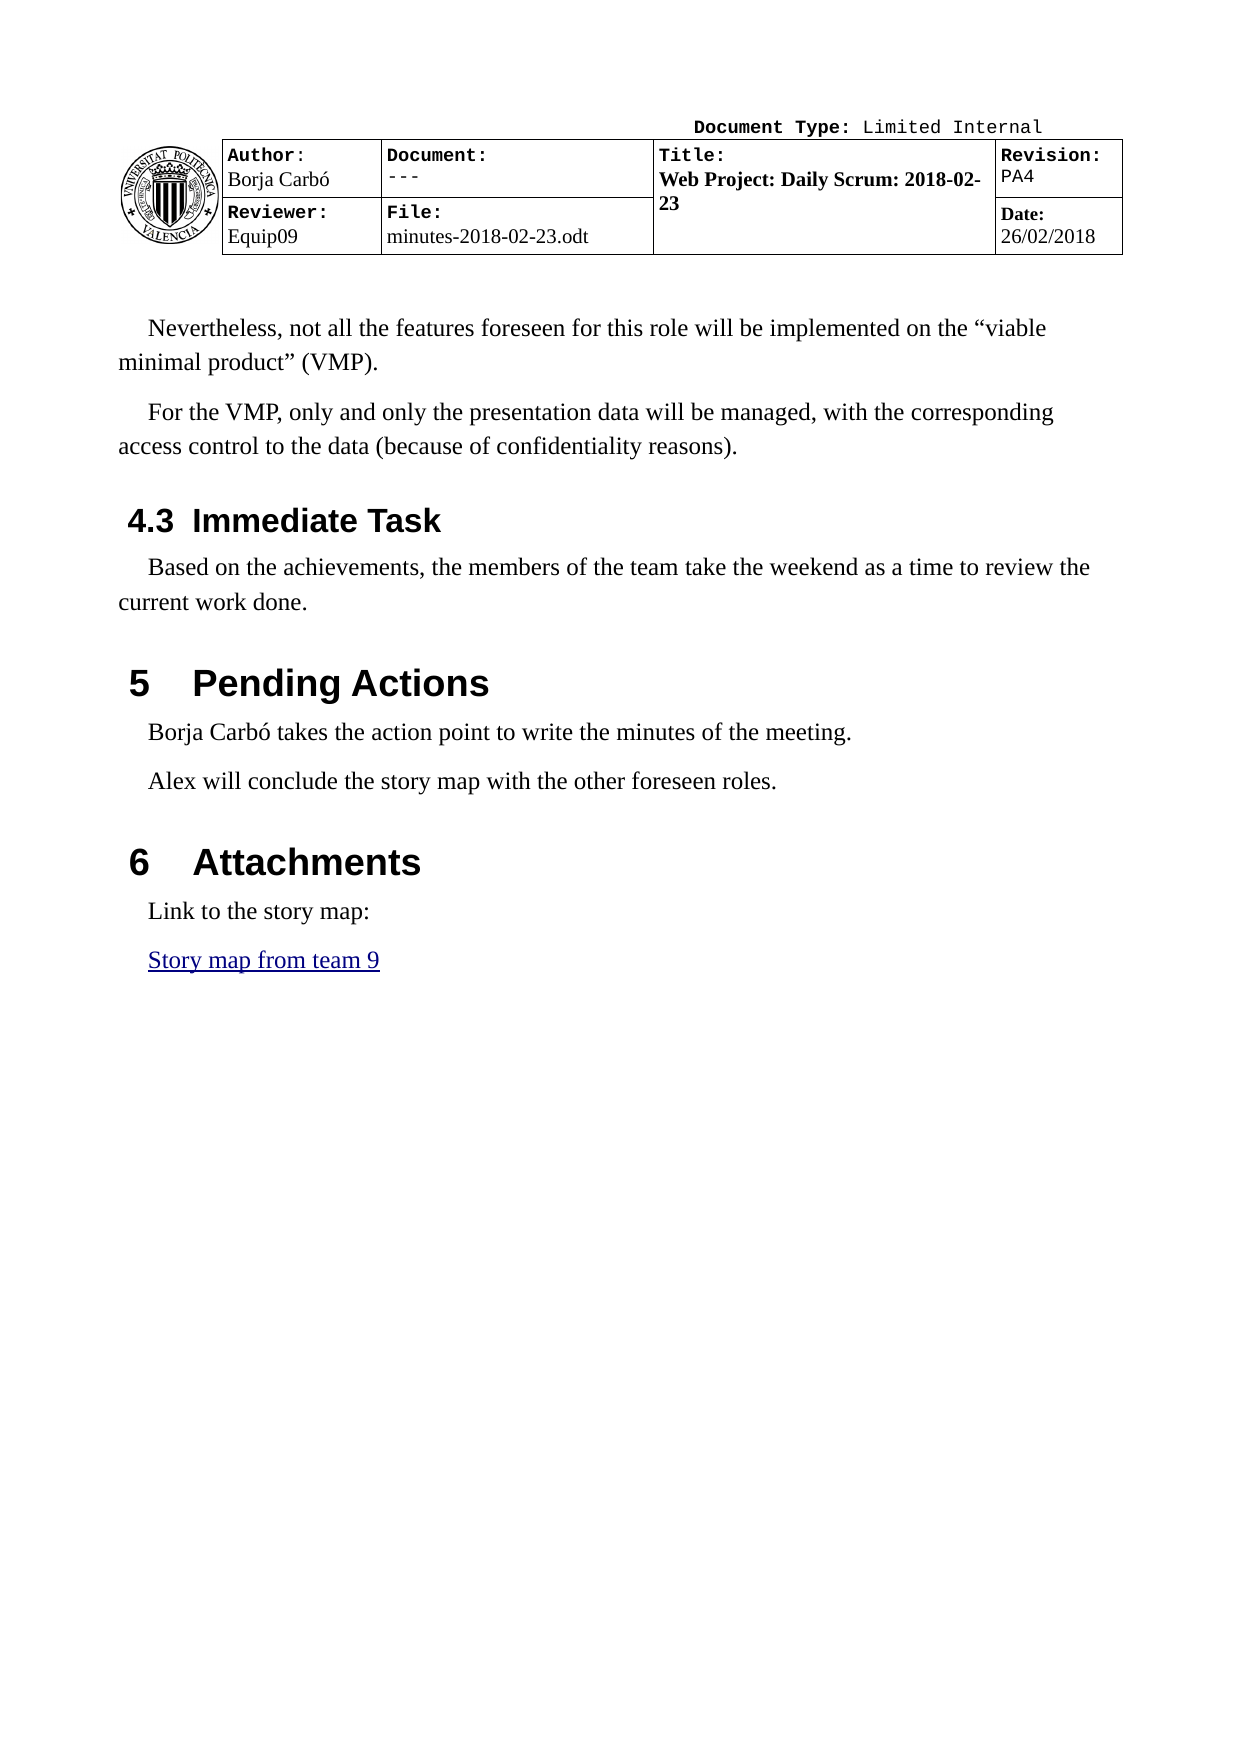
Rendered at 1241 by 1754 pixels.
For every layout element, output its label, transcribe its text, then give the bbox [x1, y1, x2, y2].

subtitle Pending Actions [118, 661, 1122, 704]
picture [120, 146, 219, 244]
text Alex will conclude the story map with the other foreseen roles. [118, 766, 1122, 794]
text Nevertheless, not all the features foreseen for this role will be implemented on the “viable minimal product” (VMP). [118, 313, 1122, 376]
text Link to the story map: [118, 896, 1122, 925]
text Borja Carbó takes the action point to write the minutes of the meeting. [118, 717, 1122, 746]
subtitle Attachments [118, 840, 1122, 883]
text Story map from team 9 [118, 945, 1122, 974]
text For the VMP, only and only the presentation data will be managed, with the corresponding access control to the data (because of confidentiality reasons). [118, 397, 1122, 460]
text Based on the achievements, the members of the team take the weekend as a time to review the current work done. [118, 552, 1122, 615]
subtitle Immediate Task [118, 501, 1122, 539]
